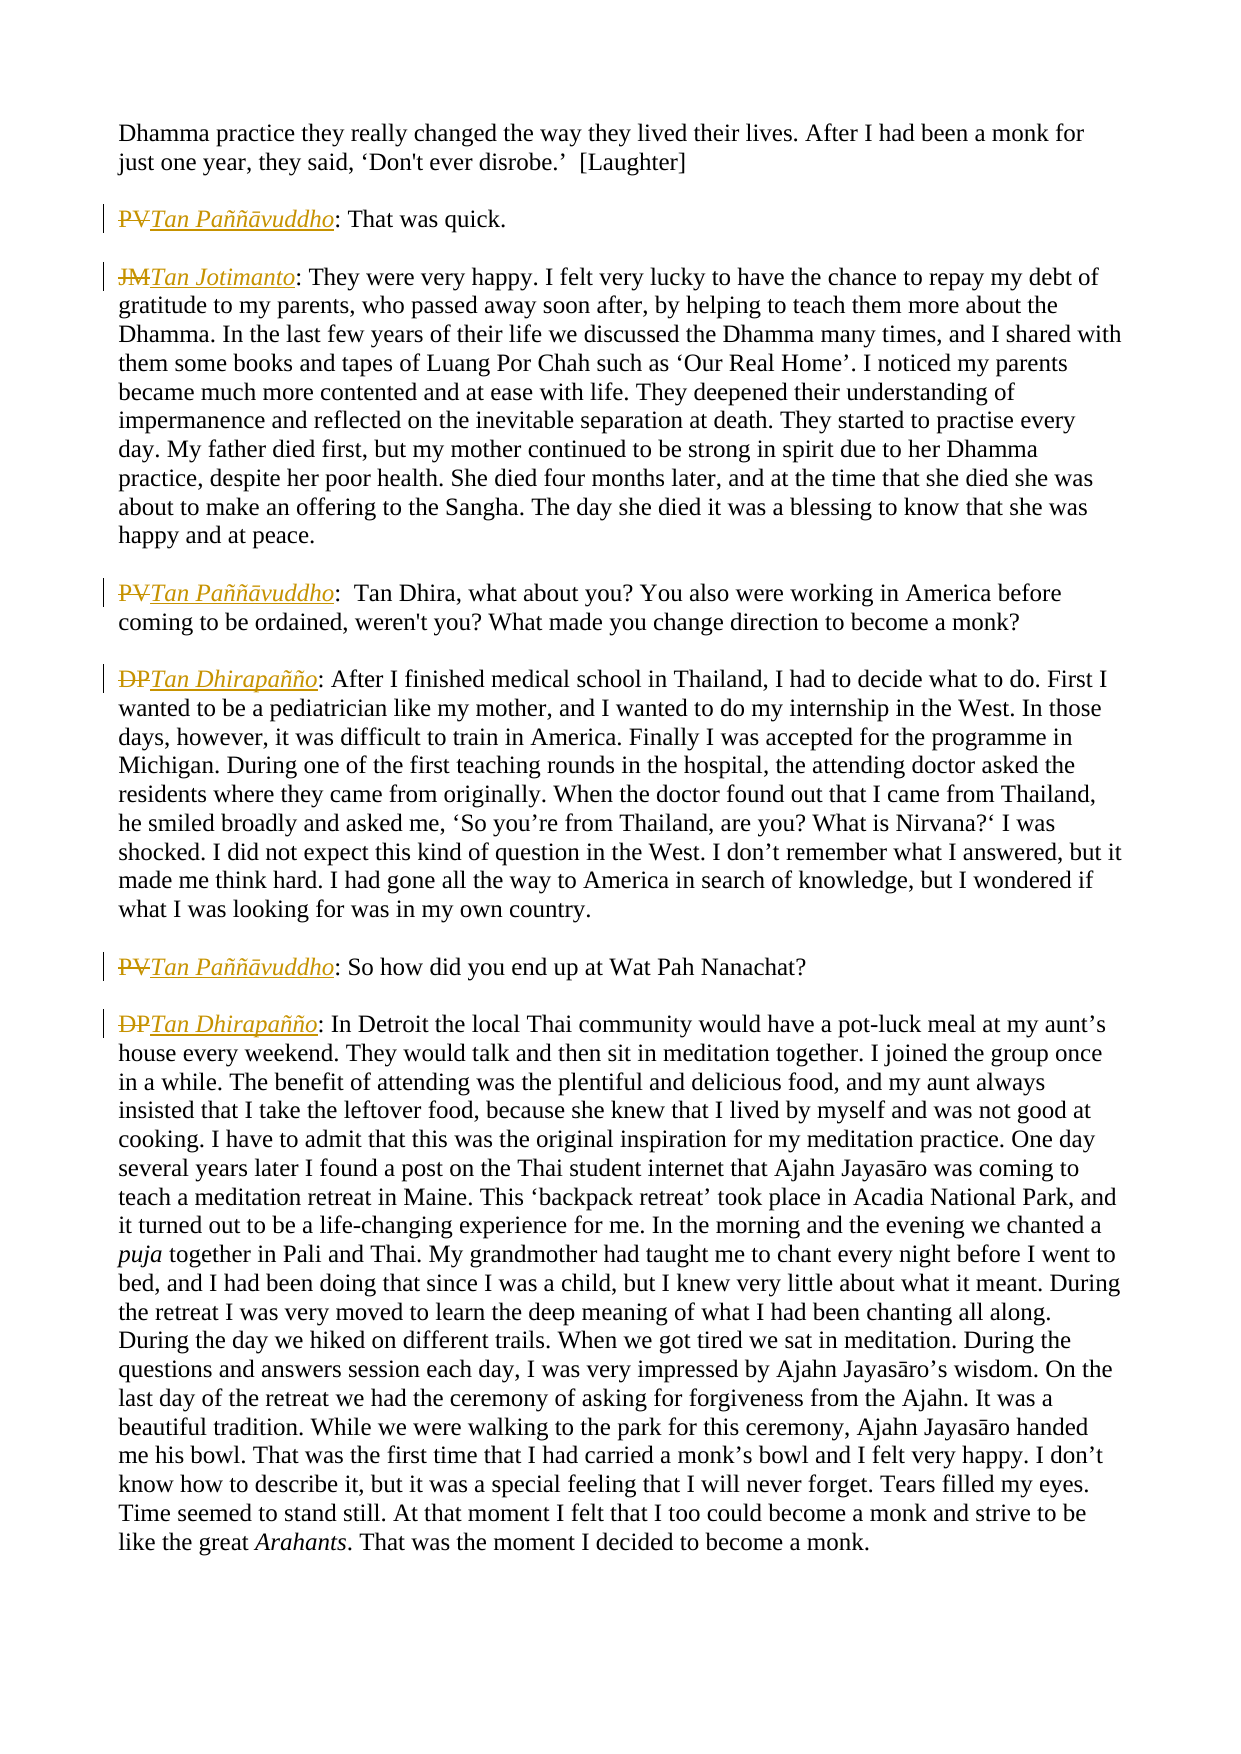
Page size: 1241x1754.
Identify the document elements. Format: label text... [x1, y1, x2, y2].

text Tan Dhirapañño‎: After I finished medical school in Thailand, I had to decide what to do. First I wanted to be a pediatrician like my mother, and I wanted to do my internship in the West. In those days, however, it was difficult to train in America. Finally I was accepted for the programme in Michigan. During one of the first teaching rounds in the hospital, the attending doctor asked the residents where they came from originally. When the doctor found out that I came from Thailand, he smiled broadly and asked me, ‘So you’re from Thailand, are you? What is Nirvana?‘ I was shocked. I did not expect this kind of question in the West. I don’t remember what I answered, but it made me think hard. I had gone all the way to America in search of knowledge, but I wondered if what I was looking for was in my own country. [118, 664, 1122, 923]
text Tan Dhirapañño‎: In Detroit the local Thai community would have a pot-luck meal at my aunt’s house every weekend. They would talk and then sit in meditation together. I joined the group once in a while. The benefit of attending was the plentiful and delicious food, and my aunt always insisted that I take the leftover food, because she knew that I lived by myself and was not good at cooking. I have to admit that this was the original inspiration for my meditation practice. One day several years later I found a post on the Thai student internet that Ajahn Jayasāro was coming to teach a meditation retreat in Maine. This ‘backpack retreat’ took place in Acadia National Park, and it turned out to be a life-changing experience for me. In the morning and the evening we chanted a puja together in Pali and Thai. My grandmother had taught me to chant every night before I went to bed, and I had been doing that since I was a child, but I knew very little about what it meant. During the retreat I was very moved to learn the deep meaning of what I had been chanting all along. During the day we hiked on different trails. When we got tired we sat in meditation. During the questions and answers session each day, I was very impressed by Ajahn Jayasāro’s wisdom. On the last day of the retreat we had the ceremony of asking for forgiveness from the Ajahn. It was a beautiful tradition. While we were walking to the park for this ceremony, Ajahn Jayasāro handed me his bowl. That was the first time that I had carried a monk’s bowl and I felt very happy. I don’t know how to describe it, but it was a special feeling that I will never forget. Tears filled my eyes. Time seemed to stand still. At that moment I felt that I too could become a monk and strive to be like the great Arahants. That was the moment I decided to become a monk. [118, 1009, 1122, 1556]
text Dhamma practice they really changed the way they lived their lives. After I had been a monk for just one year, they said, ‘Don't ever disrobe.’ [Laughter] [118, 118, 1122, 176]
text Tan Paññāvuddho‎: So how did you end up at Wat Pah Nanachat? [118, 952, 1122, 981]
text Tan Jotimanto: They were very happy. I felt very lucky to have the chance to repay my debt of gratitude to my parents, who passed away soon after, by helping to teach them more about the Dhamma. In the last few years of their life we discussed the Dhamma many times, and I shared with them some books and tapes of Luang Por Chah such as ‘Our Real Home’. I noticed my parents became much more contented and at ease with life. They deepened their understanding of impermanence and reflected on the inevitable separation at death. They started to practise every day. My father died first, but my mother continued to be strong in spirit due to her Dhamma practice, despite her poor health. She died four months later, and at the time that she died she was about to make an offering to the Sangha. The day she died it was a blessing to know that she was happy and at peace. [118, 262, 1122, 549]
text Tan Paññāvuddho‎: That was quick. [118, 204, 1122, 233]
text Tan Paññāvuddho‎: Tan Dhira, what about you? You also were working in America before coming to be ordained, weren't you? What made you change direction to become a monk? [118, 578, 1122, 636]
